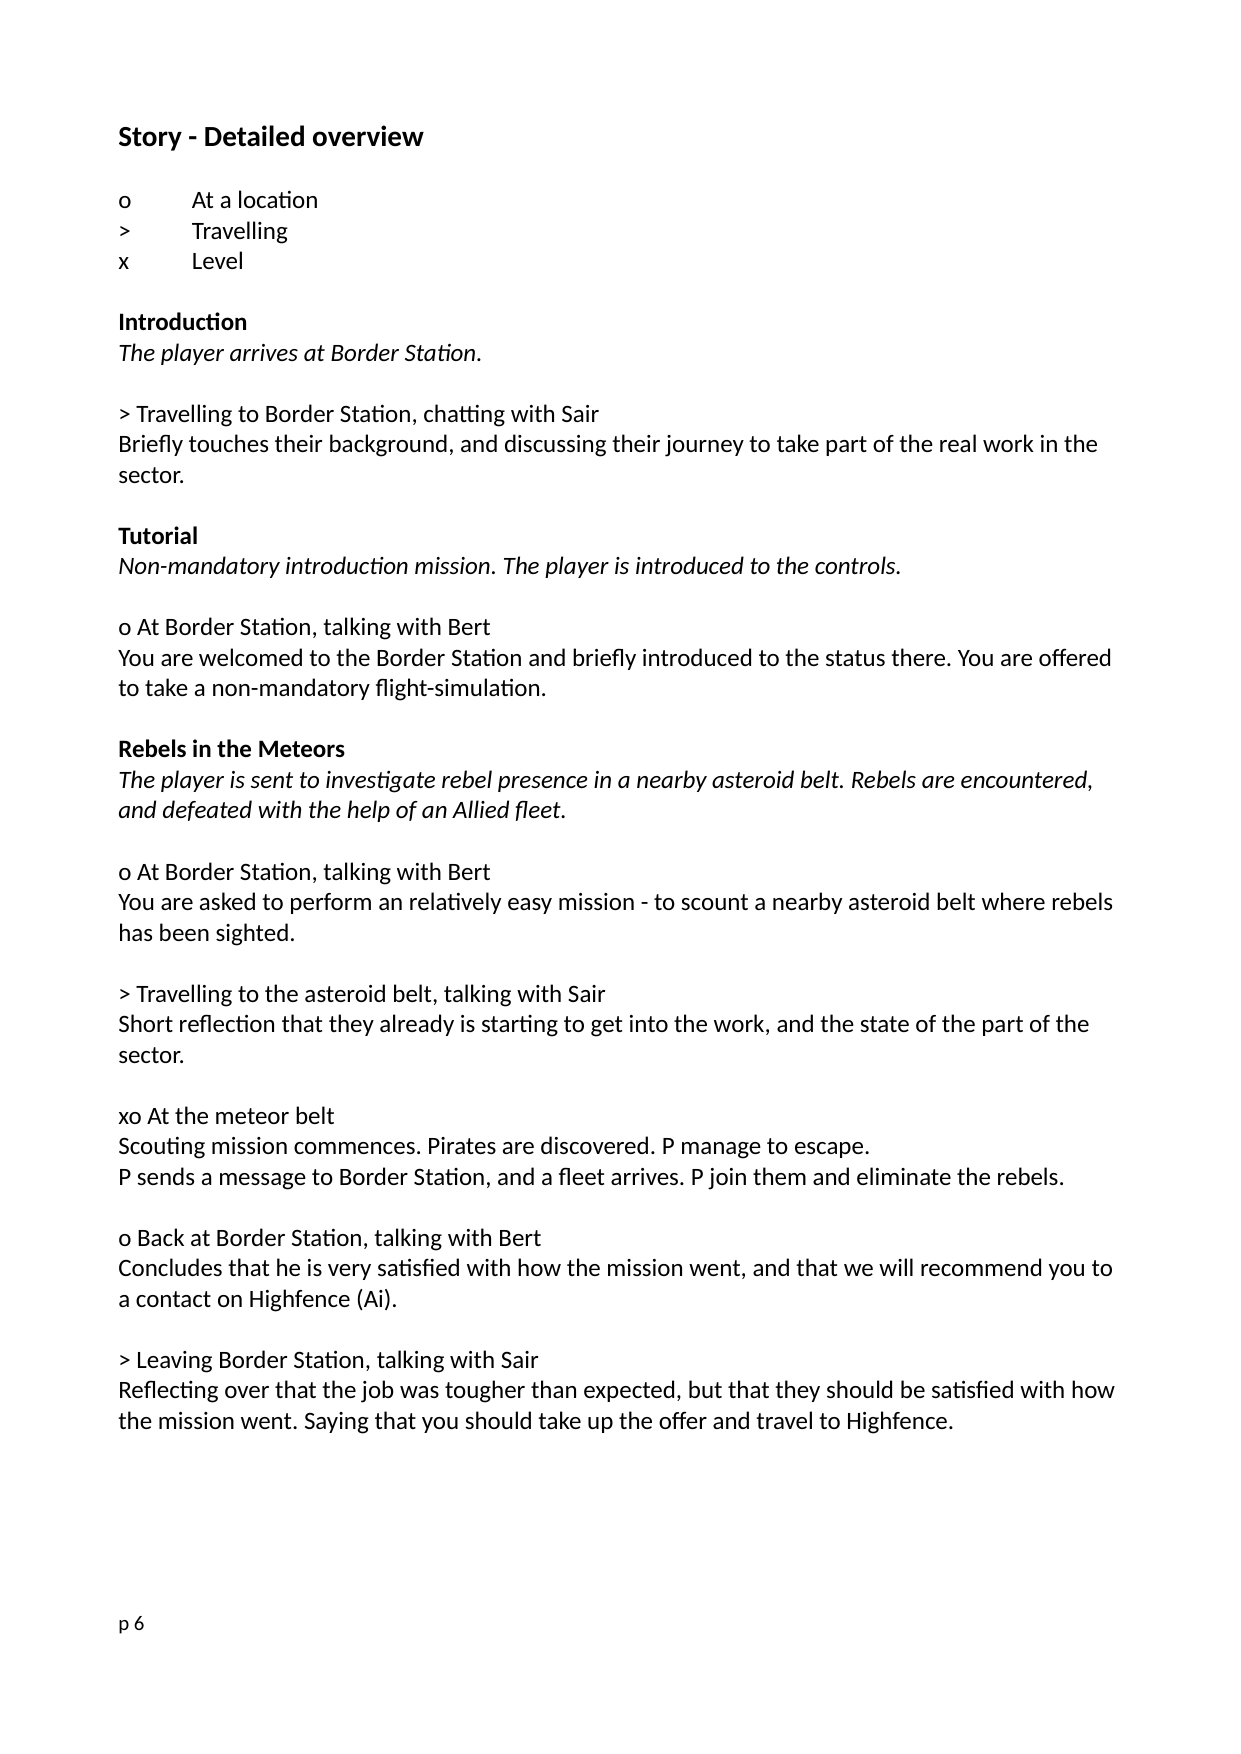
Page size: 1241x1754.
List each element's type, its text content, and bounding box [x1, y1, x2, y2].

text Briefly touches their background, and discussing their journey to take part of the real work in the sector. [118, 428, 1122, 489]
text Short reflection that they already is starting to get into the work, and the state of the part of the sector. [118, 1008, 1122, 1069]
text The player is sent to investigate rebel presence in a nearby asteroid belt. Rebels are encountered, [118, 764, 1122, 795]
text o At Border Station, talking with Bert [118, 612, 1122, 642]
text > Travelling to Border Station, chatting with Sair [118, 398, 1122, 428]
text Non-mandatory introduction mission. The player is introduced to the controls. [118, 551, 1122, 581]
text > Travelling to the asteroid belt, talking with Sair [118, 978, 1122, 1008]
text Rebels in the Meteors [118, 734, 1122, 764]
text You are asked to perform an relatively easy mission - to scount a nearby asteroid belt where rebels has been sighted. [118, 886, 1122, 947]
text x Level [118, 245, 1122, 276]
text Reflecting over that the job was tougher than expected, but that they should be satisfied with how the mission went. Saying that you should take up the offer and travel to Highfence. [118, 1374, 1122, 1436]
text P sends a message to Border Station, and a fleet arrives. P join them and eliminate the rebels. [118, 1161, 1122, 1191]
text o At Border Station, talking with Bert [118, 856, 1122, 886]
text Tutorial [118, 520, 1122, 551]
text Story - Detailed overview [118, 118, 1122, 154]
text Introduction [118, 306, 1122, 337]
text xo At the meteor belt [118, 1100, 1122, 1130]
text You are welcomed to the Border Station and briefly introduced to the status there. You are offered to take a non-mandatory flight-simulation. [118, 642, 1122, 703]
text and defeated with the help of an Allied fleet. [118, 795, 1122, 825]
text > Leaving Border Station, talking with Sair [118, 1344, 1122, 1374]
text Concludes that he is very satisfied with how the mission went, and that we will recommend you to a contact on Highfence (Ai). [118, 1252, 1122, 1313]
text o At a location [118, 184, 1122, 215]
text o Back at Border Station, talking with Bert [118, 1222, 1122, 1252]
text The player arrives at Border Station. [118, 337, 1122, 367]
text Scouting mission commences. Pirates are discovered. P manage to escape. [118, 1130, 1122, 1161]
text > Travelling [118, 215, 1122, 245]
